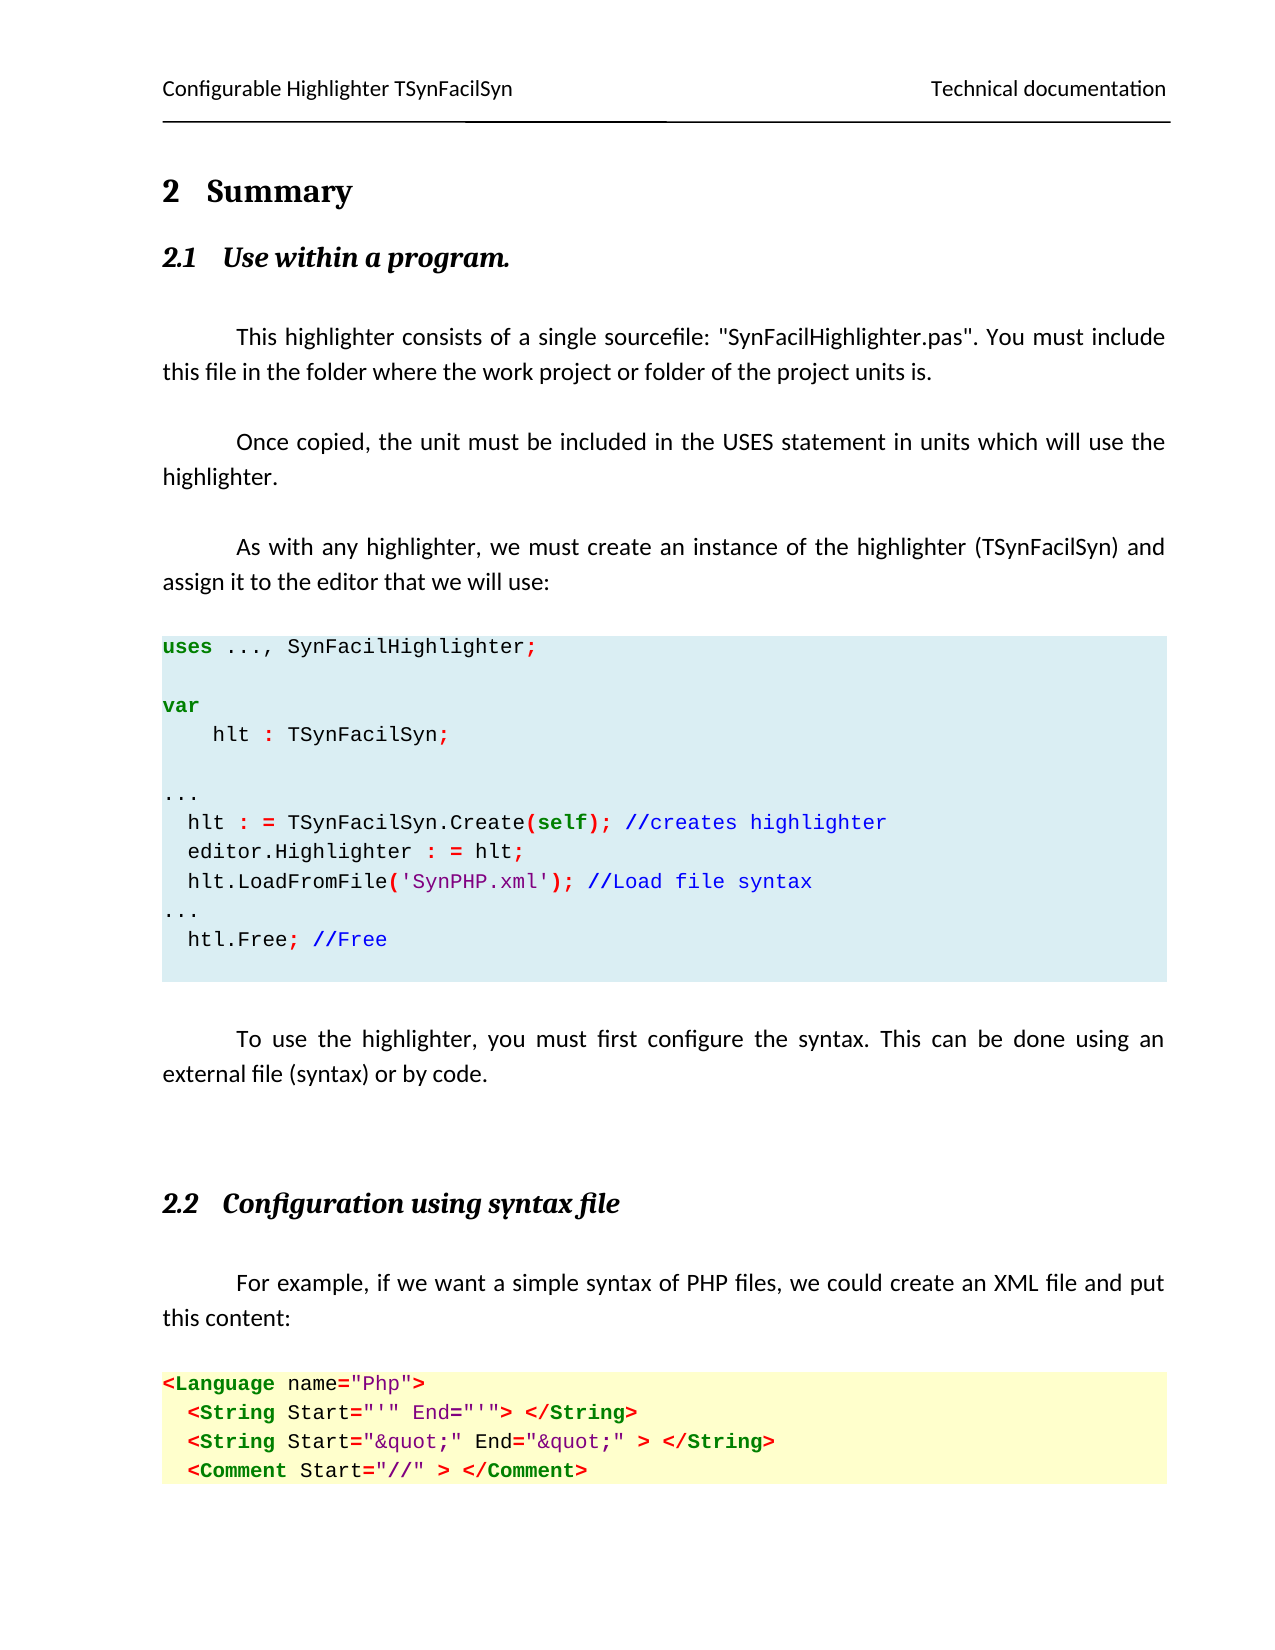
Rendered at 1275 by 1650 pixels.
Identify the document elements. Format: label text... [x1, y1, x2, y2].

subtitle Summary [162, 173, 1167, 211]
text As with any highlighter, we must create an instance of the highlighter (TSynFacilSyn) and assign it to the editor that we will use: [162, 531, 1167, 597]
text <String Start="'" End="'"> </String> [162, 1402, 1167, 1425]
text Once copied, the unit must be included in the USES statement in units which will use the highlighter. [162, 426, 1167, 492]
text htl.Free; //Free [162, 929, 1167, 953]
text ... [162, 783, 1167, 806]
text <Language name="Php"> [162, 1372, 1167, 1396]
text var [162, 695, 1167, 719]
text <Comment Start="//" > </Comment> [162, 1460, 1167, 1484]
text uses ..., SynFacilHighlighter; [162, 636, 1167, 660]
text ... [162, 900, 1167, 923]
text hlt : = TSynFacilSyn.Create(self); //creates highlighter [162, 812, 1167, 836]
text This highlighter consists of a single sourcefile: "SynFacilHighlighter.pas". You must include this file in the folder where the work project or folder of the project units is. [162, 321, 1167, 387]
subtitle Use within a program. [162, 242, 1167, 275]
text To use the highlighter, you must first configure the syntax. This can be done using an external file (syntax) or by code. [162, 1023, 1167, 1088]
subtitle Configuration using syntax file [162, 1188, 1167, 1221]
text For example, if we want a simple syntax of PHP files, we could create an XML file and put this content: [162, 1267, 1167, 1333]
text hlt : TSynFacilSyn; [162, 724, 1167, 748]
text <String Start="&quot;" End="&quot;" > </String> [162, 1431, 1167, 1455]
text editor.Highlighter : = hlt; [162, 841, 1167, 865]
text hlt.LoadFromFile('SynPHP.xml'); //Load file syntax [162, 871, 1167, 894]
